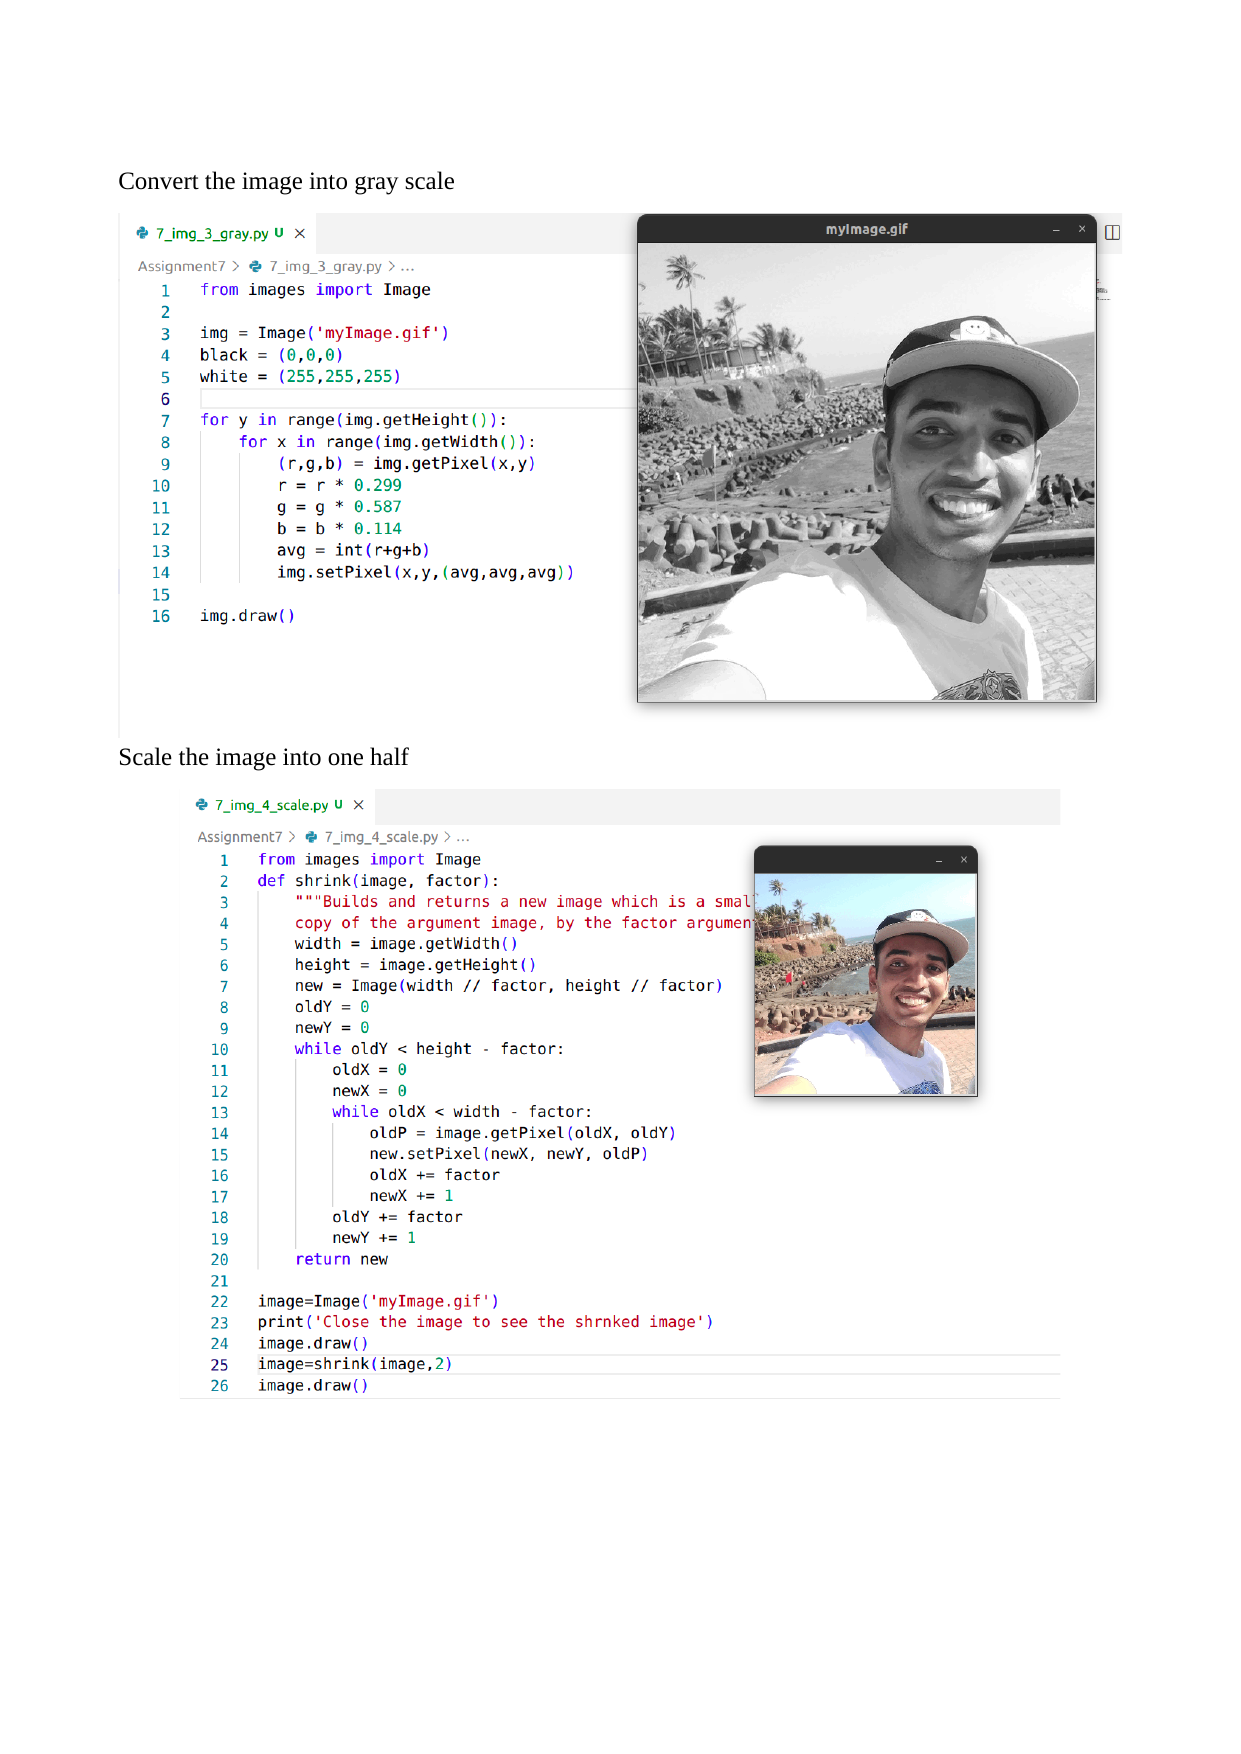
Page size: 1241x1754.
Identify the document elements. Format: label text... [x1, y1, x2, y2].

picture [118, 213, 1123, 738]
text Scale the image into one half [118, 738, 1122, 770]
picture [179, 789, 1061, 1399]
text Convert the image into gray scale [118, 166, 1122, 194]
